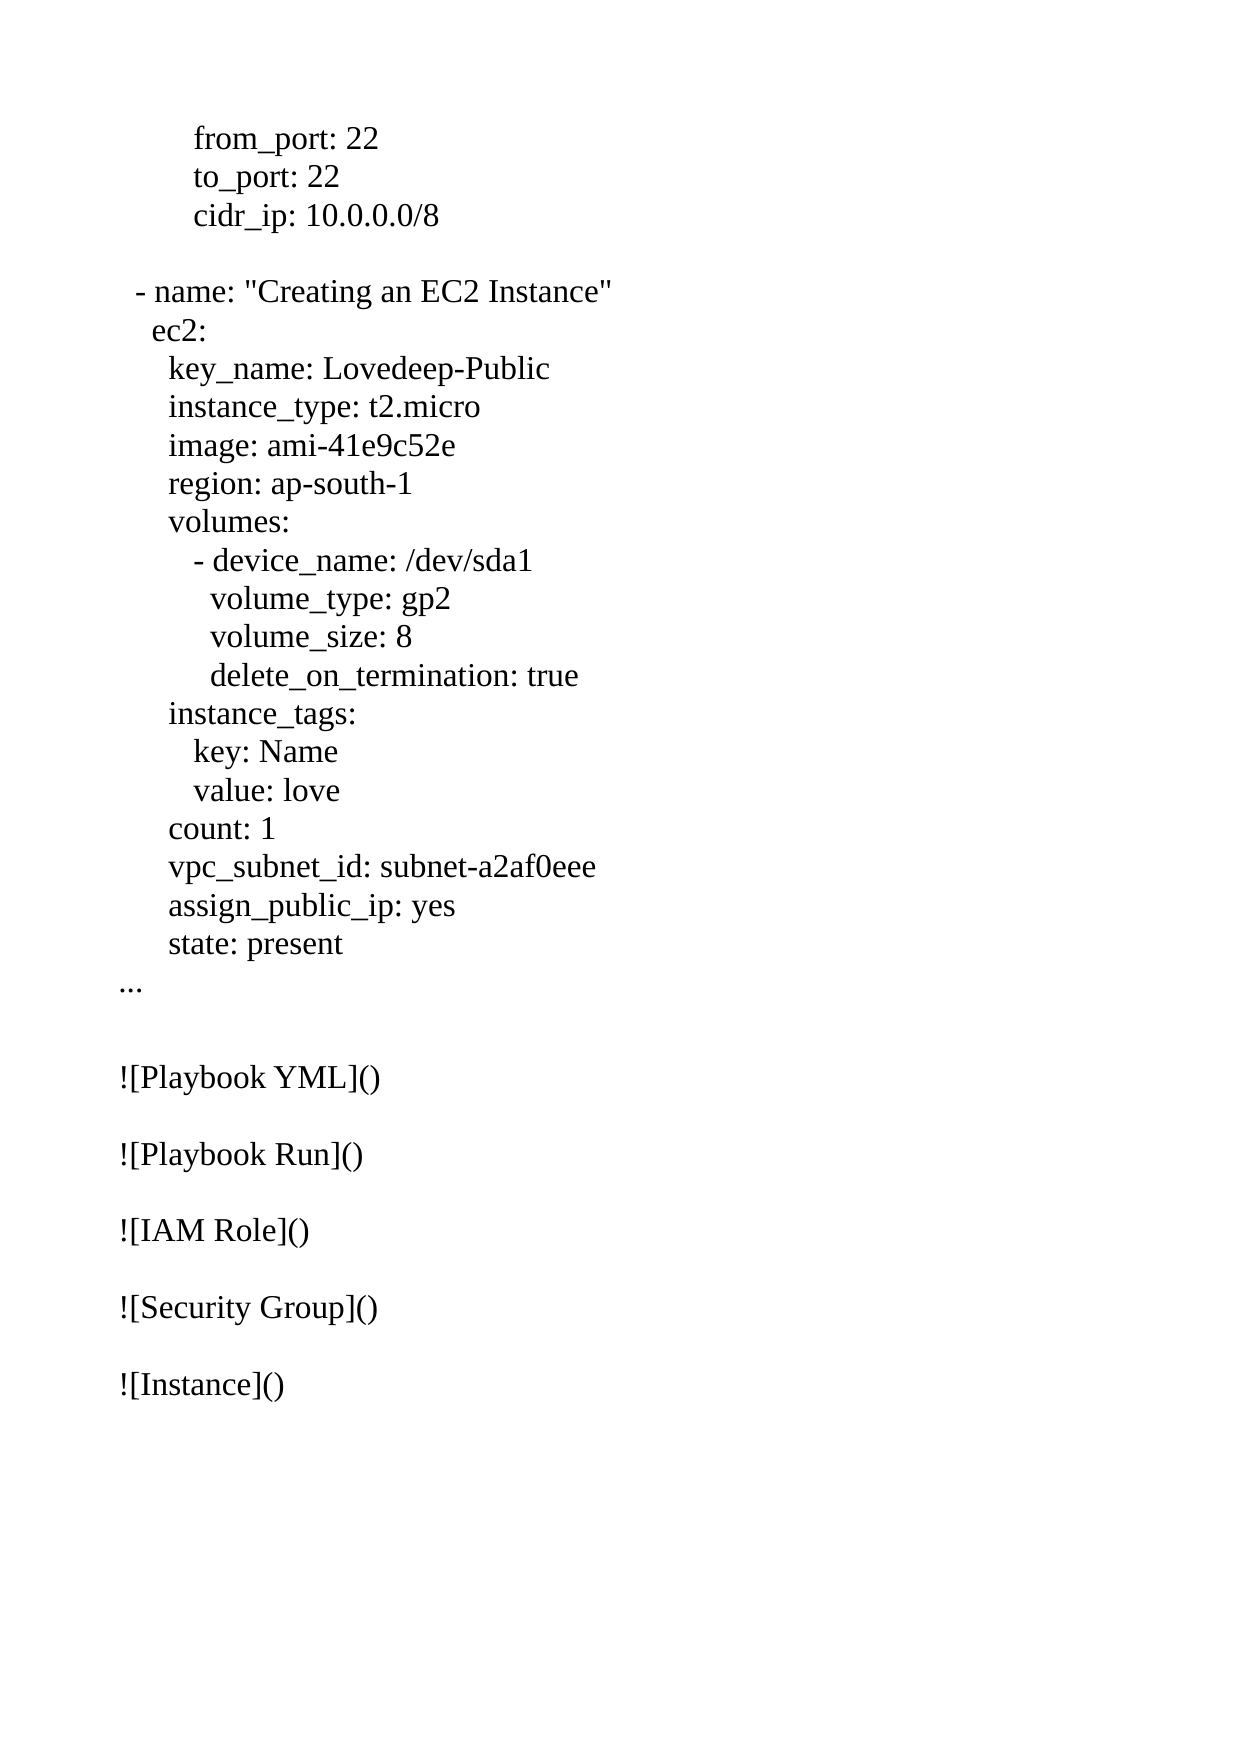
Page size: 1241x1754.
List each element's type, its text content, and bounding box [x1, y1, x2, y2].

text state: present [118, 923, 1122, 961]
text assign_public_ip: yes [118, 885, 1122, 923]
text image: ami-41e9c52e [118, 425, 1122, 463]
text region: ap-south-1 [118, 463, 1122, 501]
text vpc_subnet_id: subnet-a2af0eee [118, 846, 1122, 885]
text from_port: 22 [118, 118, 1122, 156]
text ec2: [118, 310, 1122, 348]
text volume_type: gp2 [118, 578, 1122, 616]
text volume_size: 8 [118, 616, 1122, 655]
text value: love [118, 770, 1122, 808]
text ![Security Group]() [118, 1287, 1122, 1326]
text ![Playbook Run]() [118, 1134, 1122, 1172]
text ![IAM Role]() [118, 1211, 1122, 1249]
text instance_tags: [118, 693, 1122, 731]
text delete_on_termination: true [118, 655, 1122, 693]
text ![Playbook YML]() [118, 1057, 1122, 1096]
text to_port: 22 [118, 156, 1122, 195]
text cidr_ip: 10.0.0.0/8 [118, 195, 1122, 233]
text volumes: [118, 501, 1122, 540]
text key: Name [118, 731, 1122, 770]
text - device_name: /dev/sda1 [118, 540, 1122, 578]
text key_name: Lovedeep-Public [118, 348, 1122, 386]
text ![Instance]() [118, 1364, 1122, 1402]
text - name: "Creating an EC2 Instance" [118, 271, 1122, 310]
text ... [118, 961, 1122, 1000]
text count: 1 [118, 808, 1122, 846]
text instance_type: t2.micro [118, 386, 1122, 425]
